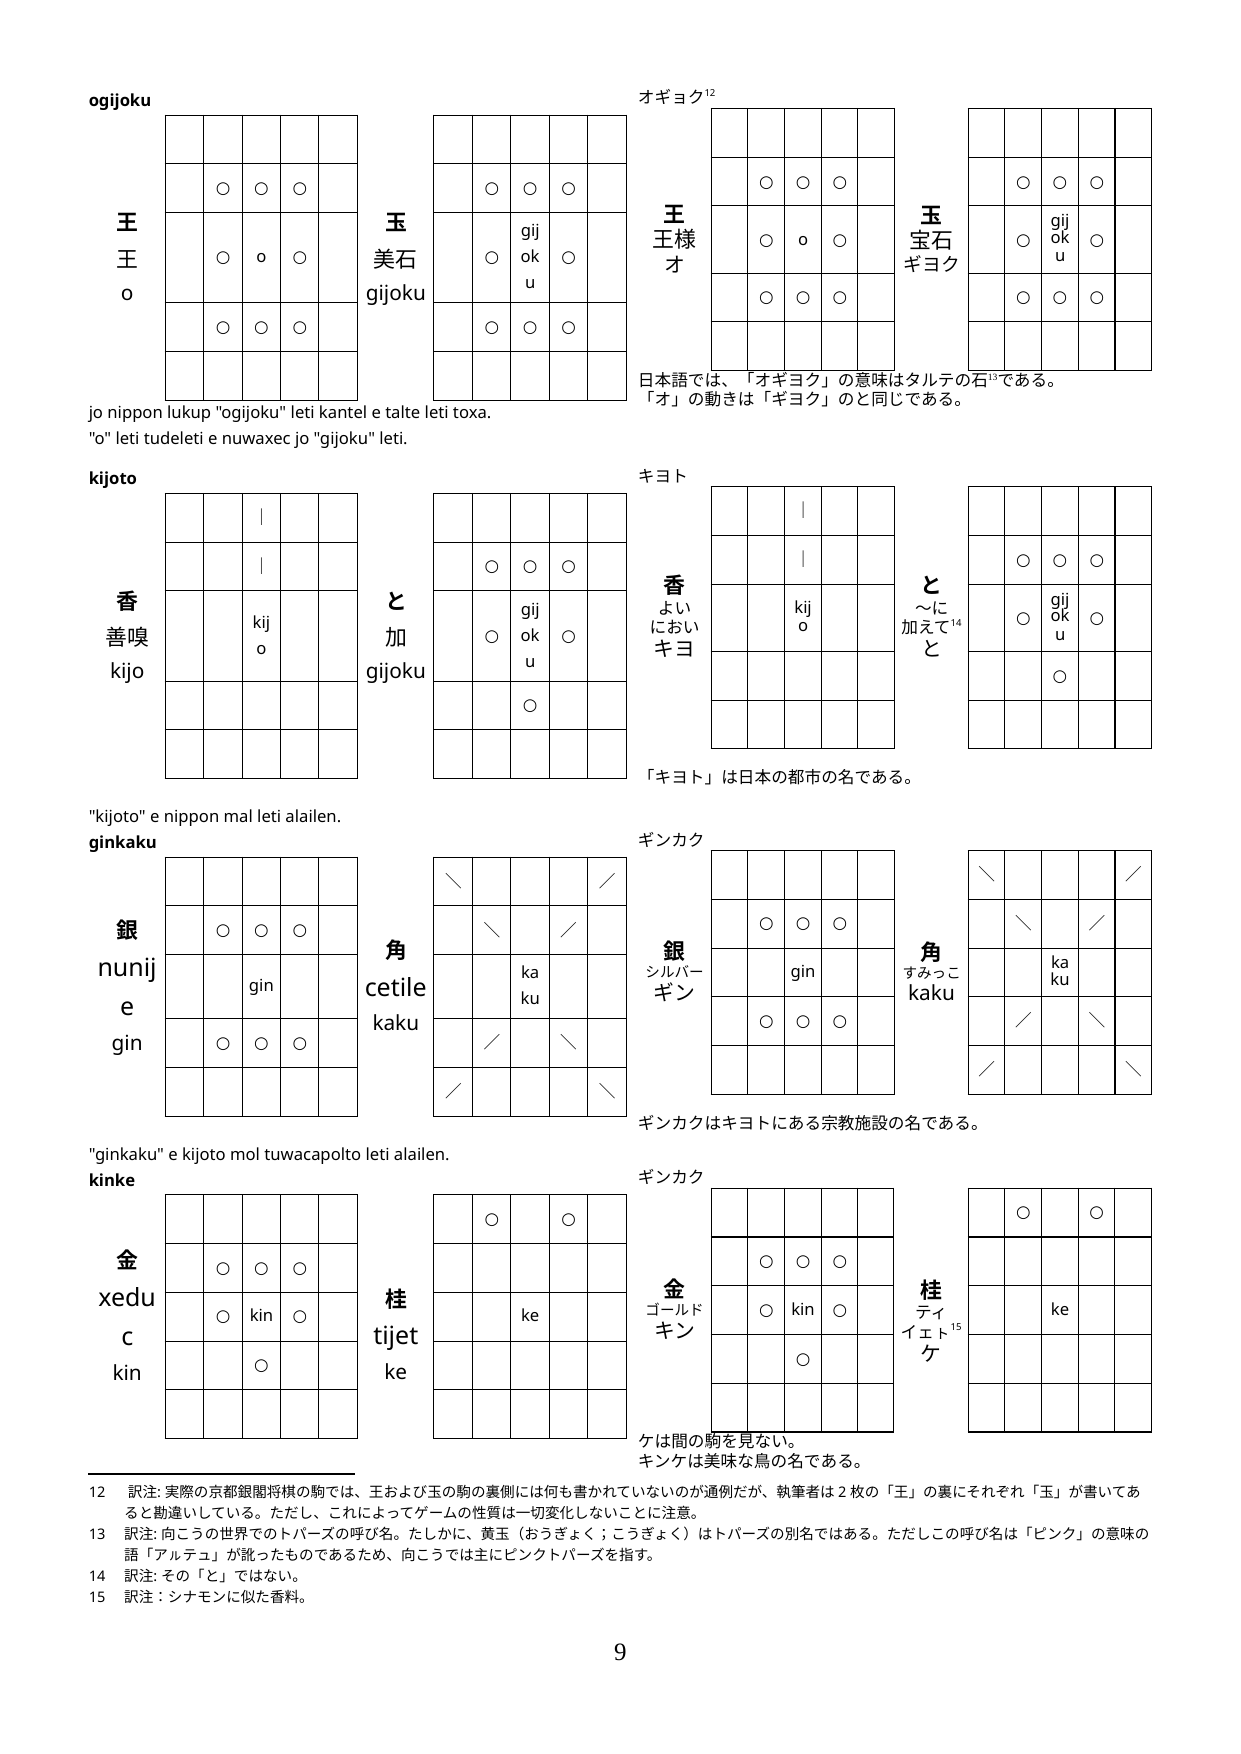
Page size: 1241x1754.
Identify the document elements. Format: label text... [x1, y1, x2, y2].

table_header [511, 116, 549, 163]
table_cell ○ [785, 1238, 821, 1285]
table_header [1079, 487, 1114, 535]
table_header [1079, 109, 1114, 157]
table_cell ○ [822, 158, 857, 205]
table_cell [319, 682, 357, 729]
table_cell [969, 536, 1004, 584]
table_header [1005, 851, 1041, 899]
table_cell [712, 274, 747, 321]
table_cell [969, 1335, 1004, 1383]
table_cell [626, 1168, 638, 1467]
table_cell [1042, 997, 1078, 1045]
table_cell [822, 322, 857, 370]
table_cell ○ [243, 906, 280, 954]
table_cell [204, 1390, 242, 1438]
table_header [1042, 1189, 1078, 1236]
table_header [319, 494, 357, 542]
table_cell [550, 352, 587, 400]
table_cell [434, 213, 472, 302]
table_header [166, 494, 203, 542]
table_cell [1042, 1238, 1078, 1285]
table_header [243, 1195, 280, 1243]
table_cell [1115, 1384, 1151, 1431]
table_cell [588, 1390, 626, 1438]
table_header [166, 858, 203, 905]
table_header ○ [550, 1195, 587, 1243]
table_cell [626, 89, 638, 467]
table_cell ○ [511, 682, 549, 729]
table_header [1116, 109, 1151, 157]
table_cell ○ [785, 274, 821, 321]
table_header 桂 ティ イェㇳ ケ [894, 1188, 968, 1431]
table_cell [712, 900, 747, 947]
table_cell ○ [1079, 585, 1114, 651]
table_cell [319, 1390, 357, 1438]
table_cell gin [785, 949, 821, 996]
table_cell ○ [785, 1335, 821, 1383]
table_cell [166, 591, 203, 681]
table_cell [822, 1335, 857, 1383]
table_cell [281, 1068, 318, 1116]
table_header [588, 494, 626, 542]
table_cell [243, 682, 280, 729]
table_cell [858, 1238, 893, 1285]
table_cell ○ [550, 164, 587, 212]
table_cell [1079, 652, 1114, 699]
table_cell ○ [281, 303, 318, 351]
table_cell [243, 730, 280, 778]
table_cell [166, 1293, 203, 1341]
table_cell [858, 1384, 893, 1431]
table_cell [785, 701, 821, 748]
table_cell [319, 213, 357, 302]
table_cell [281, 591, 318, 681]
table_cell [1005, 949, 1041, 996]
table_cell [319, 164, 357, 212]
table_cell [588, 543, 626, 590]
table_cell [858, 274, 894, 321]
table_cell ○ [1079, 274, 1114, 321]
table_cell [1079, 701, 1114, 748]
table_cell ○ [204, 213, 242, 302]
table_cell [969, 997, 1004, 1045]
table_header [1079, 851, 1114, 899]
table_header [969, 109, 1004, 157]
table_header [969, 487, 1004, 535]
table_header [281, 116, 318, 163]
table_cell [858, 1286, 893, 1334]
table_cell [166, 955, 203, 1018]
table_cell ○ [748, 1238, 784, 1285]
table_cell [434, 1244, 472, 1292]
table_cell [204, 352, 242, 400]
table_cell ○ [281, 164, 318, 212]
table_cell o [243, 213, 280, 302]
table_cell [822, 585, 857, 651]
table_cell [281, 1390, 318, 1438]
table_cell [550, 682, 587, 729]
table_cell kijoto [89, 467, 626, 493]
table_cell 「キヨト」は日本の都市の名である。 [638, 748, 1152, 831]
table_cell [969, 585, 1004, 651]
table_cell [712, 1238, 747, 1285]
table_header [1042, 109, 1078, 157]
table_header 金 ゴールド キン [638, 1188, 711, 1431]
table_cell ○ [243, 1342, 280, 1389]
table_cell [550, 1390, 587, 1438]
table_cell [969, 1238, 1004, 1285]
table_cell kin [243, 1293, 280, 1341]
table_cell [748, 1046, 784, 1094]
table_cell [822, 1046, 857, 1094]
table_cell [511, 1019, 549, 1067]
table_cell ○ [281, 906, 318, 954]
table_header [969, 1189, 1004, 1236]
table_cell [473, 1244, 510, 1292]
table_cell [319, 1293, 357, 1341]
table_cell [822, 1384, 857, 1431]
table_header [473, 116, 510, 163]
table_cell [1079, 949, 1114, 996]
table_cell [511, 1068, 549, 1116]
table_header [858, 487, 894, 535]
table_header [166, 1195, 203, 1243]
table_cell ○ [550, 303, 587, 351]
table_cell [1079, 1286, 1114, 1334]
table_cell ＼ [550, 1019, 587, 1067]
table_cell [748, 1335, 784, 1383]
table_cell ／ [550, 906, 587, 954]
table_cell [511, 906, 549, 954]
table_cell gijoku [511, 213, 549, 302]
table_cell [1115, 1238, 1151, 1285]
table_cell [588, 1293, 626, 1341]
table_header [858, 851, 894, 899]
table_cell [1116, 949, 1151, 996]
table_cell ○ [1005, 274, 1041, 321]
table_cell ○ [550, 591, 587, 681]
table_cell [434, 352, 472, 400]
table_cell [1115, 1286, 1151, 1334]
table_cell [166, 730, 203, 778]
table_cell [89, 1438, 626, 1467]
table_cell [969, 1384, 1004, 1431]
table_cell [1079, 322, 1114, 370]
table_cell [281, 1342, 318, 1389]
table_header [204, 116, 242, 163]
table_cell kinke [89, 1168, 626, 1194]
table_cell [1005, 1238, 1041, 1285]
table_cell [1116, 158, 1151, 205]
table_header ／ [588, 858, 626, 905]
table_cell ○ [281, 1244, 318, 1292]
table_header [434, 116, 472, 163]
table_cell ／ [969, 1046, 1004, 1094]
table_header [281, 1195, 318, 1243]
table_cell ○ [822, 1286, 857, 1334]
table_cell ○ [1042, 536, 1078, 584]
table_header [588, 116, 626, 163]
table_cell [1005, 1286, 1041, 1334]
table_cell [473, 352, 510, 400]
table_cell [858, 1335, 893, 1383]
table_cell [1079, 1384, 1114, 1431]
table_header [550, 494, 587, 542]
table_cell [550, 1293, 587, 1341]
table_cell ○ [1042, 158, 1078, 205]
table_cell ○ [473, 213, 510, 302]
table_cell [319, 1244, 357, 1292]
table_cell [712, 1046, 747, 1094]
table_cell [1042, 1046, 1078, 1094]
table_header [550, 116, 587, 163]
table_cell [434, 730, 472, 778]
table_header [1115, 1189, 1151, 1236]
table_header ＼ [969, 851, 1004, 899]
table_cell [748, 701, 784, 748]
table_cell ○ [1079, 206, 1114, 272]
table_cell ○ [281, 213, 318, 302]
table_cell [822, 949, 857, 996]
table_cell [281, 682, 318, 729]
table_cell ○ [550, 543, 587, 590]
table_cell ○ [473, 591, 510, 681]
table_cell ○ [1005, 206, 1041, 272]
table_cell [473, 955, 510, 1018]
table_cell [281, 543, 318, 590]
table_cell [858, 322, 894, 370]
table_cell [588, 591, 626, 681]
table_cell ○ [243, 303, 280, 351]
table_cell ＼ [1005, 900, 1041, 947]
table_cell [785, 652, 821, 699]
table_cell [1116, 701, 1151, 748]
table_cell ○ [748, 900, 784, 947]
table_cell ke [511, 1293, 549, 1341]
table_cell gijoku [1042, 206, 1078, 272]
table_cell ○ [1042, 274, 1078, 321]
table_cell kaku [1042, 949, 1078, 996]
table_cell [1116, 274, 1151, 321]
table_cell ○ [822, 900, 857, 947]
table_cell [511, 1244, 549, 1292]
table_cell ｜ [243, 543, 280, 590]
table_cell [473, 730, 510, 778]
table_cell ○ [748, 997, 784, 1045]
table_header [319, 858, 357, 905]
table_cell [1079, 1046, 1114, 1094]
table_cell [319, 955, 357, 1018]
table_cell [1005, 652, 1041, 699]
table_cell [1042, 900, 1078, 947]
table_header ○ [473, 1195, 510, 1243]
table_cell [858, 701, 894, 748]
table_cell ○ [748, 206, 784, 272]
table_cell ＼ [1079, 997, 1114, 1045]
table_cell [748, 536, 784, 584]
table_cell [858, 536, 894, 584]
table_cell [550, 1342, 587, 1389]
table_cell [712, 585, 747, 651]
table_cell [319, 906, 357, 954]
table_cell ○ [748, 1286, 784, 1334]
table_cell [204, 730, 242, 778]
table_cell [1079, 1335, 1114, 1383]
table_cell [511, 352, 549, 400]
table_cell kin [785, 1286, 821, 1334]
table_cell [858, 997, 894, 1045]
table_cell kijo [243, 591, 280, 681]
table_cell [785, 322, 821, 370]
table_header [822, 1189, 857, 1236]
table_header [785, 1189, 821, 1236]
table_cell [204, 682, 242, 729]
table_cell [550, 1244, 587, 1292]
table_cell [166, 1244, 203, 1292]
table_header [1042, 487, 1078, 535]
table_cell [588, 906, 626, 954]
table_cell ケは間の駒を見ない。 キンケは美味な鳥の名である。 [638, 1431, 1152, 1467]
table_cell [712, 652, 747, 699]
table_cell [166, 682, 203, 729]
table_cell [511, 1390, 549, 1438]
table_cell [204, 1342, 242, 1389]
table_cell ○ [511, 543, 549, 590]
table_cell ○ [204, 164, 242, 212]
table_header [319, 116, 357, 163]
table_header 銀 シルバー ギン [638, 850, 711, 1094]
table_cell ＼ [1116, 1046, 1151, 1094]
table_header 香 善嗅 kijo [89, 493, 165, 778]
table_cell [434, 682, 472, 729]
table_cell [166, 906, 203, 954]
table_cell [588, 1342, 626, 1389]
table_cell ogijoku [89, 89, 626, 115]
table_cell [434, 955, 472, 1018]
table_header と ～に 加えて と [895, 486, 968, 748]
table_header [204, 858, 242, 905]
table_header 玉 宝石 ギヨク [895, 108, 968, 370]
table_cell ／ [473, 1019, 510, 1067]
table_header [712, 487, 747, 535]
table_header 桂 tijet ke [358, 1194, 433, 1438]
table_cell ○ [1005, 585, 1041, 651]
table_cell [281, 352, 318, 400]
table_cell オギョク 日本語では、「オギヨク」の意味はタルテの石である。 「オ」の動きは「ギヨク」のと同じである。 [638, 370, 1152, 467]
table_cell [969, 1286, 1004, 1334]
table_cell [319, 543, 357, 590]
table_cell [858, 900, 894, 947]
table_cell gin [243, 955, 280, 1018]
table_cell [473, 1342, 510, 1389]
table_header ／ [1116, 851, 1151, 899]
table_cell ○ [281, 1293, 318, 1341]
table_cell [969, 322, 1004, 370]
table_cell [166, 1342, 203, 1389]
table_header [748, 109, 784, 157]
table_cell "ginkaku" e kijoto mol tuwacapolto leti alailen. [89, 1116, 626, 1168]
table_cell [588, 213, 626, 302]
table_cell ／ [1079, 900, 1114, 947]
table_cell [243, 352, 280, 400]
table_header [281, 858, 318, 905]
table_cell [166, 164, 203, 212]
table_cell ○ [473, 303, 510, 351]
table_cell [1005, 1335, 1041, 1383]
table_cell [434, 543, 472, 590]
table_cell ＼ [588, 1068, 626, 1116]
table_cell ○ [243, 1019, 280, 1067]
table_cell ギンカク [638, 1168, 1152, 1188]
table_header [434, 494, 472, 542]
table_header [785, 109, 821, 157]
table_header [550, 858, 587, 905]
table_header [588, 1195, 626, 1243]
table_cell [969, 274, 1004, 321]
table_cell [1005, 701, 1041, 748]
table_cell ○ [1079, 536, 1114, 584]
table_cell [166, 303, 203, 351]
table_cell [434, 1293, 472, 1341]
table_cell [1079, 1238, 1114, 1285]
table_cell gijoku [1042, 585, 1078, 651]
table_cell [1005, 322, 1041, 370]
table_cell ○ [785, 997, 821, 1045]
table_cell [712, 1335, 747, 1383]
table_cell [166, 213, 203, 302]
table_cell [712, 1286, 747, 1334]
table_cell ○ [511, 303, 549, 351]
table_cell [748, 585, 784, 651]
table_cell o [785, 206, 821, 272]
table_cell ／ [1005, 997, 1041, 1045]
table_header [243, 116, 280, 163]
table_cell ○ [511, 164, 549, 212]
table_cell [588, 1019, 626, 1067]
table_cell [511, 1342, 549, 1389]
table_header [281, 494, 318, 542]
table_cell [748, 322, 784, 370]
table_cell [969, 206, 1004, 272]
table_cell [858, 949, 894, 996]
table_cell [1042, 322, 1078, 370]
table_cell [1116, 997, 1151, 1045]
table_cell ○ [1005, 536, 1041, 584]
table_header と 加 gijoku [358, 493, 433, 778]
table_cell [588, 164, 626, 212]
table_cell [319, 1068, 357, 1116]
table_cell [319, 591, 357, 681]
table_cell ○ [748, 274, 784, 321]
table_cell [712, 949, 747, 996]
table_cell ○ [281, 1019, 318, 1067]
table_header ＼ [434, 858, 472, 905]
table_cell [1115, 1335, 1151, 1383]
table_cell キヨト [638, 467, 1152, 486]
table_header [1005, 109, 1041, 157]
table_cell [712, 701, 747, 748]
table_cell [712, 322, 747, 370]
table_cell [319, 1019, 357, 1067]
table_cell ke [1042, 1286, 1078, 1334]
table_cell [969, 701, 1004, 748]
table_cell ○ [822, 997, 857, 1045]
table_cell [858, 585, 894, 651]
table_cell ○ [204, 1019, 242, 1067]
table_cell [969, 949, 1004, 996]
table_cell [434, 1342, 472, 1389]
table_cell [712, 158, 747, 205]
table_cell [969, 158, 1004, 205]
table_cell [243, 1068, 280, 1116]
table_cell [473, 1390, 510, 1438]
table_cell [319, 730, 357, 778]
table_cell [319, 352, 357, 400]
table_header [712, 109, 747, 157]
table_cell [319, 1342, 357, 1389]
table_cell ginkaku [89, 831, 626, 857]
table_header [243, 858, 280, 905]
table_cell ○ [204, 1293, 242, 1341]
table_cell [1005, 1384, 1041, 1431]
table_header [319, 1195, 357, 1243]
table_cell kaku [511, 955, 549, 1018]
table_cell "kijoto" e nippon mal leti alailen. [89, 778, 626, 831]
table_header [434, 1195, 472, 1243]
table_header [1042, 851, 1078, 899]
table_header [204, 494, 242, 542]
table_header [511, 494, 549, 542]
table_header 王 王 o [89, 115, 165, 400]
table_cell [550, 955, 587, 1018]
table_cell オギョク 日本語では、「オギヨク」の意味はタルテの石である。 「オ」の動きは「ギヨク」のと同じである。 [638, 89, 1152, 108]
table_cell [712, 536, 747, 584]
table_cell [434, 906, 472, 954]
table_cell [822, 652, 857, 699]
table_cell [473, 682, 510, 729]
table_cell [588, 1244, 626, 1292]
table_cell [550, 730, 587, 778]
table_cell [166, 1390, 203, 1438]
table_cell ○ [822, 206, 857, 272]
table_cell [712, 206, 747, 272]
table_cell [858, 206, 894, 272]
table_header [1005, 487, 1041, 535]
table_cell ○ [204, 1244, 242, 1292]
table_cell [626, 831, 638, 1168]
table_cell [434, 164, 472, 212]
table_cell [1116, 900, 1151, 947]
table_header [166, 116, 203, 163]
table_cell [822, 536, 857, 584]
table_header 角 すみっこ kaku [895, 850, 968, 1094]
table_cell [434, 591, 472, 681]
table_cell [166, 1019, 203, 1067]
table_cell [1116, 322, 1151, 370]
table_cell [511, 730, 549, 778]
table_header [1116, 487, 1151, 535]
table_cell [204, 543, 242, 590]
table_cell ○ [1079, 158, 1114, 205]
table_header [748, 1189, 784, 1236]
table_cell [1042, 1335, 1078, 1383]
table_cell [204, 955, 242, 1018]
table_header [712, 851, 747, 899]
table_header [785, 851, 821, 899]
table_cell ○ [1042, 652, 1078, 699]
table_cell ○ [473, 543, 510, 590]
table_cell [785, 1384, 821, 1431]
table_cell ○ [785, 158, 821, 205]
table_cell ＼ [473, 906, 510, 954]
table_cell ○ [822, 1238, 857, 1285]
table_cell [550, 1068, 587, 1116]
table_cell [785, 1046, 821, 1094]
table_header [822, 851, 857, 899]
table_cell ○ [204, 303, 242, 351]
table_header [822, 109, 857, 157]
table_cell ○ [243, 1244, 280, 1292]
table_cell [1116, 206, 1151, 272]
table_cell [1116, 652, 1151, 699]
table_cell jo nippon lukup "ogijoku" leti kantel e talte leti toxa. "o" leti tudeleti e nuwaxec jo "gijoku" leti. [89, 400, 626, 467]
table_cell [434, 1390, 472, 1438]
table_cell [281, 730, 318, 778]
table_cell [822, 701, 857, 748]
table_cell [1116, 585, 1151, 651]
table_header [822, 487, 857, 535]
table_header [858, 1189, 893, 1236]
table_cell ○ [204, 906, 242, 954]
table_cell [319, 303, 357, 351]
table_cell [588, 682, 626, 729]
table_header [858, 109, 894, 157]
table_cell ○ [473, 164, 510, 212]
table_header ○ [1005, 1189, 1041, 1236]
table_cell ｜ [785, 536, 821, 584]
table_cell [473, 1293, 510, 1341]
table_cell ○ [243, 164, 280, 212]
table_cell [243, 1390, 280, 1438]
table_cell [969, 900, 1004, 947]
table_cell [748, 949, 784, 996]
table_cell [1042, 1384, 1078, 1431]
table_cell ○ [1005, 158, 1041, 205]
table_header ｜ [243, 494, 280, 542]
table_header 角 cetile kaku [358, 857, 433, 1116]
table_cell kijo [785, 585, 821, 651]
table_cell gijoku [511, 591, 549, 681]
table_cell [588, 730, 626, 778]
table_header [748, 487, 784, 535]
table_header [712, 1189, 747, 1236]
table_cell ○ [822, 274, 857, 321]
table_cell [1042, 701, 1078, 748]
table_cell [1005, 1046, 1041, 1094]
table_cell [588, 303, 626, 351]
table_cell [473, 1068, 510, 1116]
table_cell [969, 652, 1004, 699]
table_header [511, 1195, 549, 1243]
table_cell [204, 591, 242, 681]
table_cell [434, 303, 472, 351]
table_cell ○ [550, 213, 587, 302]
table_header 王 王様 オ [638, 108, 711, 370]
table_cell ギンカクはキヨトにある宗教施設の名である。 [638, 1094, 1152, 1168]
table_header [511, 858, 549, 905]
table_cell [434, 1019, 472, 1067]
table_cell ○ [785, 900, 821, 947]
table_cell [626, 467, 638, 831]
table_cell [712, 997, 747, 1045]
table_header 玉 美石 gijoku [358, 115, 433, 400]
table_cell [1116, 536, 1151, 584]
table_header 金 xeduc kin [89, 1194, 165, 1438]
table_cell [858, 158, 894, 205]
table_cell [166, 352, 203, 400]
table_header [473, 494, 510, 542]
table_cell [281, 955, 318, 1018]
table_cell [166, 1068, 203, 1116]
table_header 銀 nunije gin [89, 857, 165, 1116]
table_header [473, 858, 510, 905]
table_header 香 よい におい キヨ [638, 486, 711, 748]
table_cell [204, 1068, 242, 1116]
table_cell [166, 543, 203, 590]
table_cell ／ [434, 1068, 472, 1116]
table_cell [588, 955, 626, 1018]
table_cell ○ [748, 158, 784, 205]
table_cell [858, 652, 894, 699]
table_cell [858, 1046, 894, 1094]
table_header ○ [1079, 1189, 1114, 1236]
table_cell ギンカク [638, 831, 1152, 850]
table_header [748, 851, 784, 899]
table_cell [588, 352, 626, 400]
table_cell [748, 652, 784, 699]
table_header [204, 1195, 242, 1243]
table_cell [748, 1384, 784, 1431]
table_header ｜ [785, 487, 821, 535]
table_cell [712, 1384, 747, 1431]
